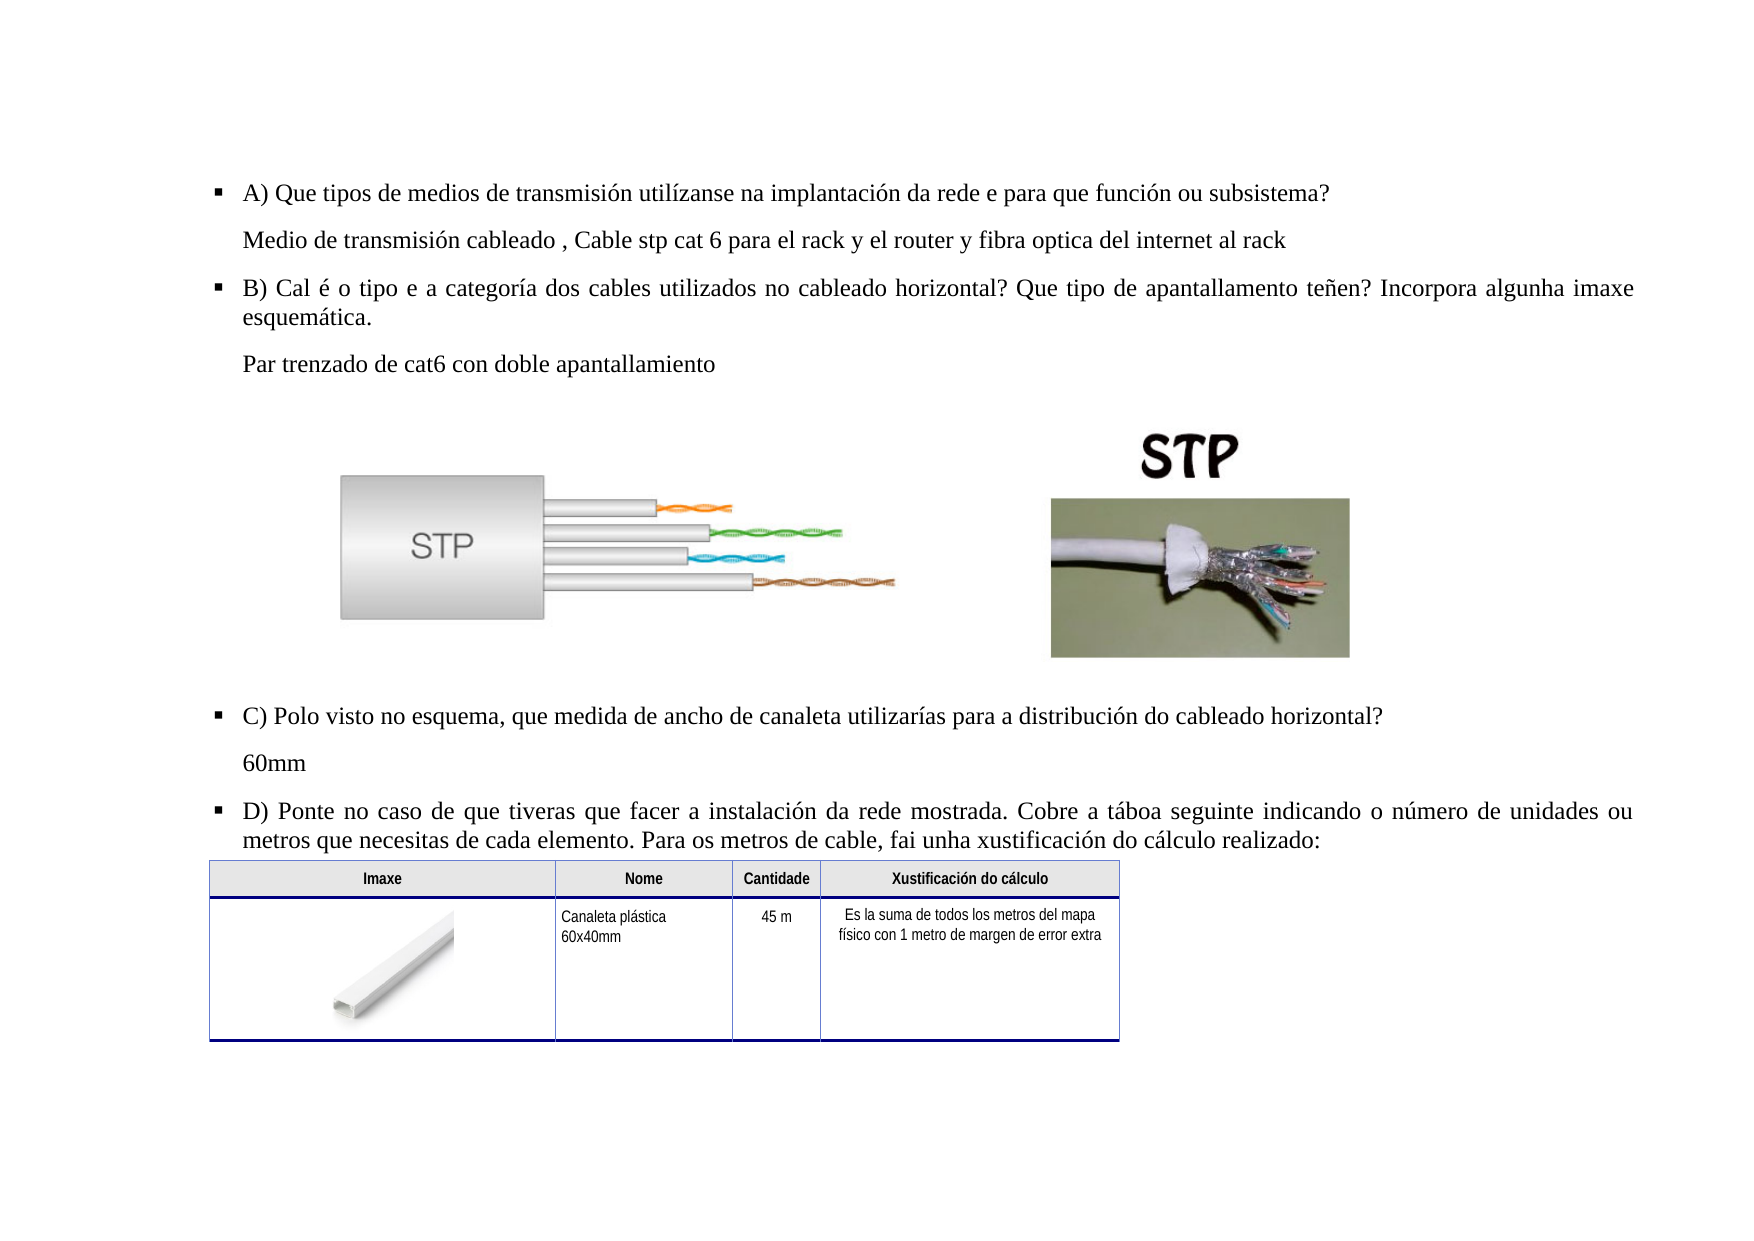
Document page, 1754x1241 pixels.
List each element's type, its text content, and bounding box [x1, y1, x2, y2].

picture [1041, 376, 1350, 701]
list B) Cal é o tipo e a categoría dos cables utilizados no cableado horizontal? Que tipo de apantallamento teñen? Incorpora algunha imaxe esquemática. [213, 273, 1636, 331]
table_cell 45 m [733, 899, 820, 1038]
list D) Ponte no caso de que tiveras que facer a instalación da rede mostrada. Cobre a táboa seguinte indicando o número de unidades ou metros que necesitas de cada elemento. Para os metros de cable, fai unha xustificación do cálculo realizado: [213, 796, 1636, 853]
table_cell Canaleta plástica 60x40mm [556, 899, 732, 1038]
list Par trenzado de cat6 con doble apantallamiento [213, 349, 1636, 378]
list C) Polo visto no esquema, que medida de ancho de canaleta utilizarías para a distribución do cableado horizontal? [213, 444, 1636, 730]
list A) Que tipos de medios de transmisión utilízanse na implantación da rede e para que función ou subsistema? [213, 178, 1636, 207]
table_cell [210, 899, 555, 1038]
list 60mm [213, 748, 1636, 777]
table_header Cantidade [733, 861, 820, 896]
picture [310, 905, 454, 1033]
table_cell Es la suma de todos los metros del mapa físico con 1 metro de margen de error extra [821, 899, 1119, 1038]
table_header Nome [556, 861, 732, 896]
table_header Imaxe [210, 861, 555, 896]
table_header Xustificación do cálculo [821, 861, 1119, 896]
list Medio de transmisión cableado , Cable stp cat 6 para el rack y el router y fibra optica del internet al rack [213, 226, 1636, 254]
picture [244, 399, 991, 695]
